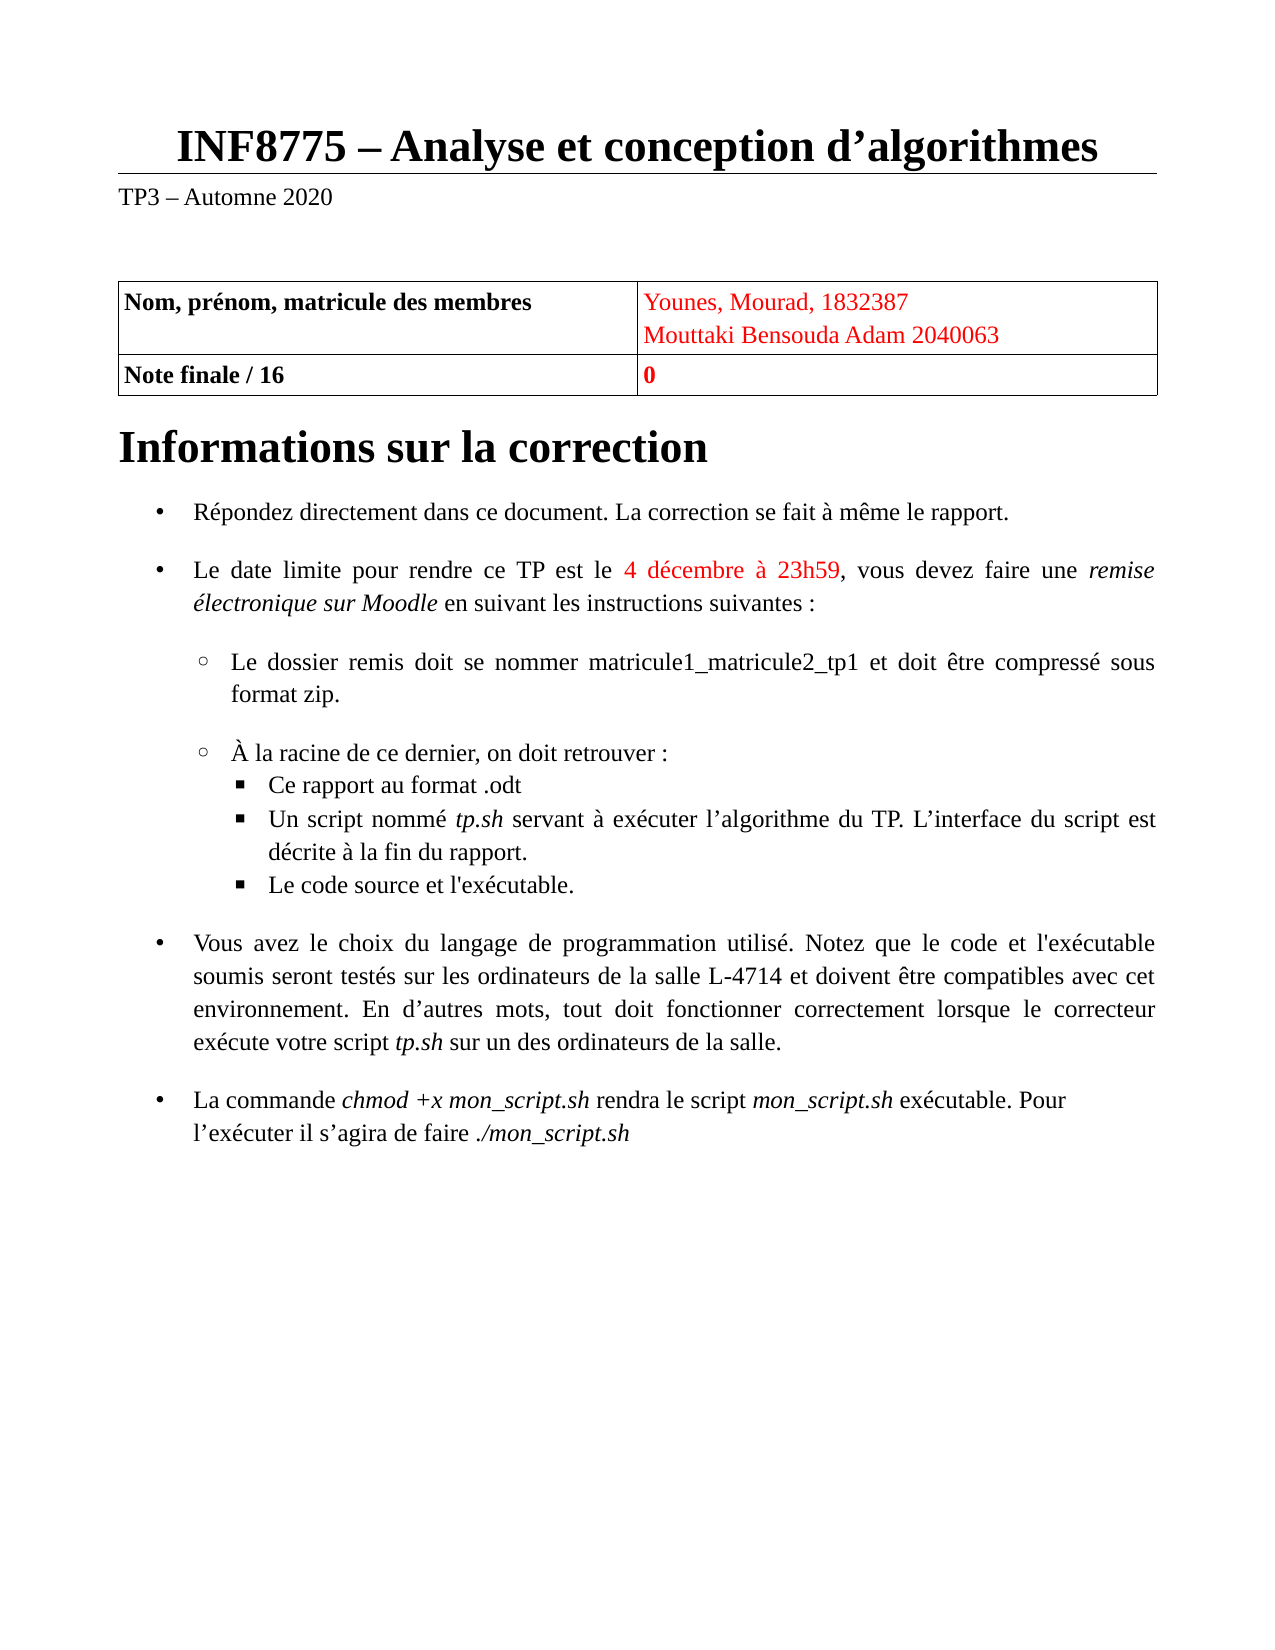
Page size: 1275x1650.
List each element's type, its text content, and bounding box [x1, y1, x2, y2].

list À la racine de ce dernier, on doit retrouver : [193, 738, 1157, 766]
list Le code source et l'exécutable. [231, 870, 1157, 898]
table_header Nom, prénom, matricule des membres [119, 282, 637, 354]
list Un script nommé tp.sh servant à exécuter l’algorithme du TP. L’interface du script est décrite à la fin du rapport. [231, 804, 1157, 865]
list Le date limite pour rendre ce TP est le 4 décembre à 23h59, vous devez faire une remise électronique sur Moodle en suivant les instructions suivantes : [156, 556, 1157, 617]
table_header Younes, Mourad, 1832387 Mouttaki Bensouda Adam 2040063 [638, 282, 1157, 354]
list La commande chmod +x mon_script.sh rendra le script mon_script.sh exécutable. Pour l’exécuter il s’agira de faire ./mon_script.sh [156, 1085, 1157, 1147]
list Ce rapport au format .odt [231, 771, 1157, 799]
table_cell 0 [638, 355, 1157, 395]
text TP3 – Automne 2020 [118, 182, 1157, 211]
subtitle Informations sur la correction [118, 420, 1157, 472]
subtitle INF8775 – Analyse et conception d’algorithmes [118, 118, 1157, 173]
list Répondez directement dans ce document. La correction se fait à même le rapport. [156, 497, 1157, 526]
table_cell Note finale / 16 [119, 355, 637, 395]
list Le dossier remis doit se nommer matricule1_matricule2_tp1 et doit être compressé sous format zip. [193, 647, 1157, 708]
list Vous avez le choix du langage de programmation utilisé. Notez que le code et l'exécutable soumis seront testés sur les ordinateurs de la salle L-4714 et doivent être compatibles avec cet environnement. En d’autres mots, tout doit fonctionner correctement lorsque le correcteur exécute votre script tp.sh sur un des ordinateurs de la salle. [156, 928, 1157, 1056]
